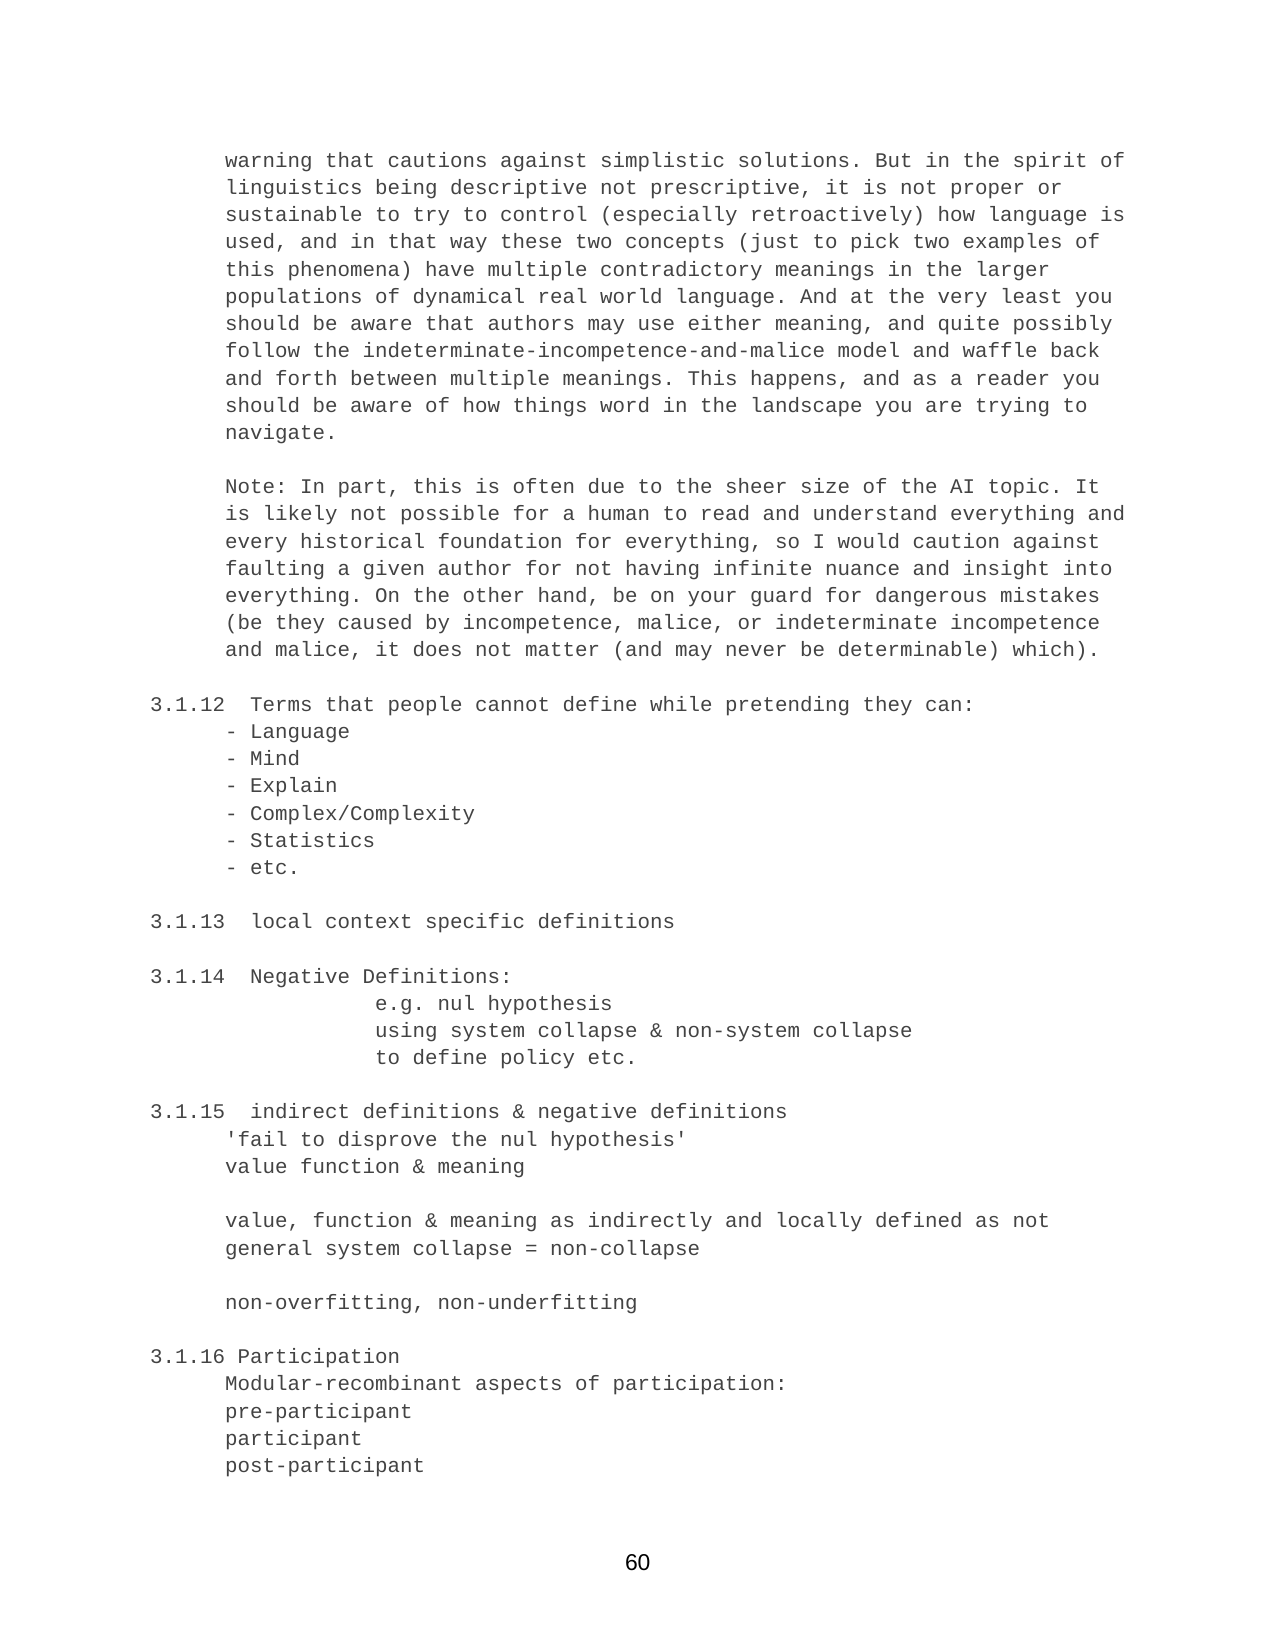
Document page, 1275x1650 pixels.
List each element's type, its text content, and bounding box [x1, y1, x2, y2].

text 3.1.15 indirect definitions & negative definitions [150, 1102, 1125, 1125]
text 3.1.13 local context specific definitions [150, 911, 1125, 935]
text value function & meaning [225, 1156, 1125, 1179]
text 3.1.12 Terms that people cannot define while pretending they can: [150, 694, 1125, 717]
text - etc. [225, 857, 1125, 881]
text 3.1.16 Participation [150, 1346, 1125, 1370]
text - Complex/Complexity [225, 802, 1125, 826]
text post-participant [150, 1455, 1125, 1479]
text warning that cautions against simplistic solutions. But in the spirit of linguistics being descriptive not prescriptive, it is not proper or sustainable to try to control (especially retroactively) how language is used, and in that way these two concepts (just to pick two examples of this phenomena) have multiple contradictory meanings in the larger populations of dynamical real world language. And at the very least you should be aware that authors may use either meaning, and quite possibly follow the indeterminate-incompetence-and-malice model and waffle back and forth between multiple meanings. This happens, and as a reader you should be aware of how things word in the landscape you are trying to navigate. [225, 150, 1125, 446]
text participant [150, 1428, 1125, 1451]
text - Mind [225, 748, 1125, 772]
text pre-participant [150, 1401, 1125, 1424]
text Modular-recombinant aspects of participation: [150, 1373, 1125, 1397]
text using system collapse & non-system collapse [300, 1020, 1125, 1044]
text non-overfitting, non-underfitting [150, 1292, 1125, 1316]
text - Language [225, 721, 1125, 744]
text - Statistics [225, 830, 1125, 853]
text - Explain [225, 775, 1125, 799]
text to define policy etc. [300, 1047, 1125, 1071]
text value, function & meaning as indirectly and locally defined as not general system collapse = non-collapse [225, 1210, 1125, 1261]
text Note: In part, this is often due to the sheer size of the AI topic. It is likely not possible for a human to read and understand everything and every historical foundation for everything, so I would caution against faulting a given author for not having infinite nuance and insight into everything. On the other hand, be on your guard for dangerous mistakes (be they caused by incompetence, malice, or indeterminate incompetence and malice, it does not matter (and may never be determinable) which). [225, 476, 1125, 663]
text 3.1.14 Negative Definitions: [150, 966, 1125, 989]
text 'fail to disprove the nul hypothesis' [225, 1129, 1125, 1152]
text e.g. nul hypothesis [300, 993, 1125, 1016]
